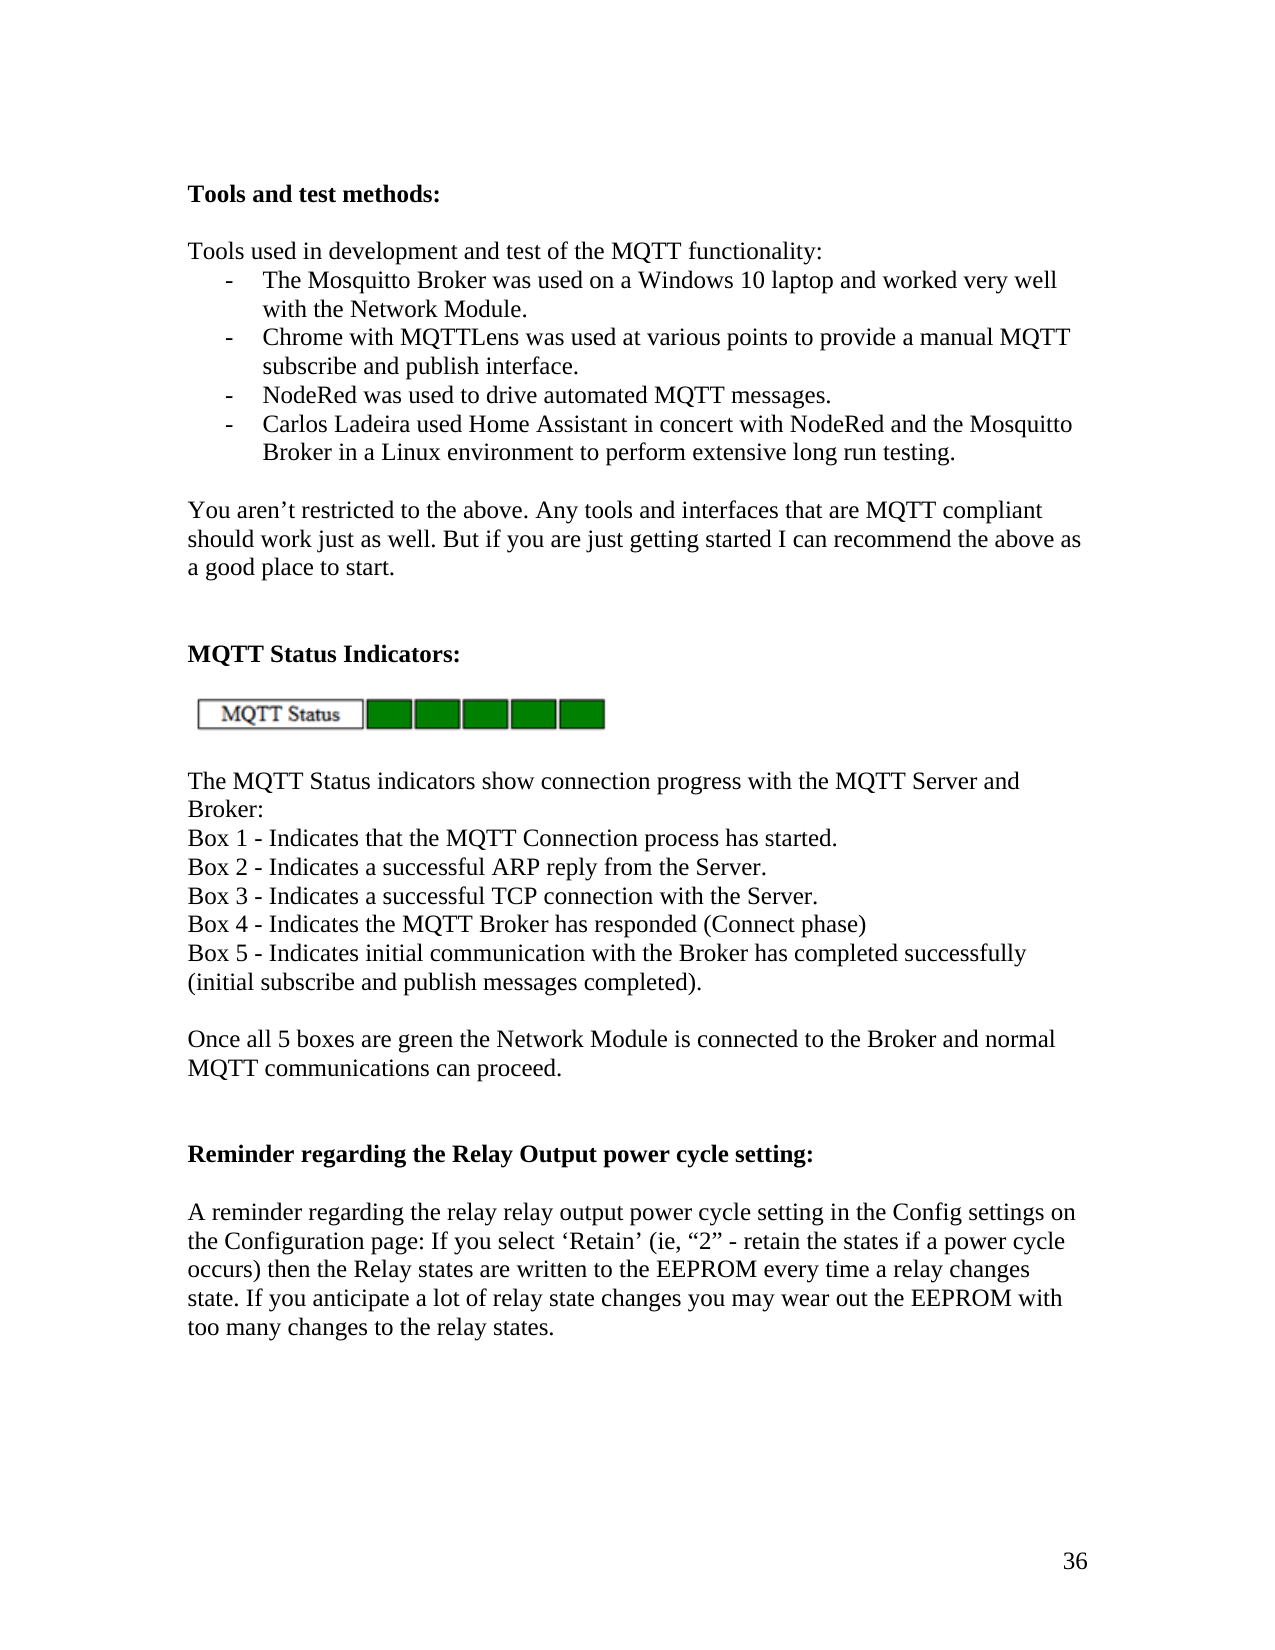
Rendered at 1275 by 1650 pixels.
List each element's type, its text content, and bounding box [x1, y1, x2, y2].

text Box 1 - Indicates that the MQTT Connection process has started. [187, 823, 1087, 852]
list Chrome with MQTTLens was used at various points to provide a manual MQTT subscribe and publish interface. [225, 322, 1087, 380]
picture [187, 696, 624, 737]
text Box 4 - Indicates the MQTT Broker has responded (Connect phase) [187, 909, 1087, 938]
text A reminder regarding the relay relay output power cycle setting in the Config settings on the Configuration page: If you select ‘Retain’ (ie, “2” - retain the states if a power cycle occurs) then the Relay states are written to the EEPROM every time a relay changes state. If you anticipate a lot of relay state changes you may wear out the EEPROM with too many changes to the relay states. [187, 1197, 1087, 1341]
text Tools and test methods: [187, 179, 1087, 207]
text Reminder regarding the Relay Output power cycle setting: [187, 1139, 1087, 1168]
text MQTT Status Indicators: [187, 639, 1087, 667]
text Tools used in development and test of the MQTT functionality: [187, 236, 1087, 265]
text Box 3 - Indicates a successful TCP connection with the Server. [187, 881, 1087, 909]
list NodeRed was used to drive automated MQTT messages. [225, 380, 1087, 409]
text Box 2 - Indicates a successful ARP reply from the Server. [187, 852, 1087, 881]
text You aren’t restricted to the above. Any tools and interfaces that are MQTT compliant should work just as well. But if you are just getting started I can recommend the above as a good place to start. [187, 495, 1087, 581]
text Box 5 - Indicates initial communication with the Broker has completed successfully (initial subscribe and publish messages completed). [187, 938, 1087, 996]
list Carlos Ladeira used Home Assistant in concert with NodeRed and the Mosquitto Broker in a Linux environment to perform extensive long run testing. [225, 409, 1087, 466]
text Once all 5 boxes are green the Network Module is connected to the Broker and normal MQTT communications can proceed. [187, 1024, 1087, 1082]
text The MQTT Status indicators show connection progress with the MQTT Server and Broker: [187, 766, 1087, 823]
list The Mosquitto Broker was used on a Windows 10 laptop and worked very well with the Network Module. [225, 265, 1087, 322]
